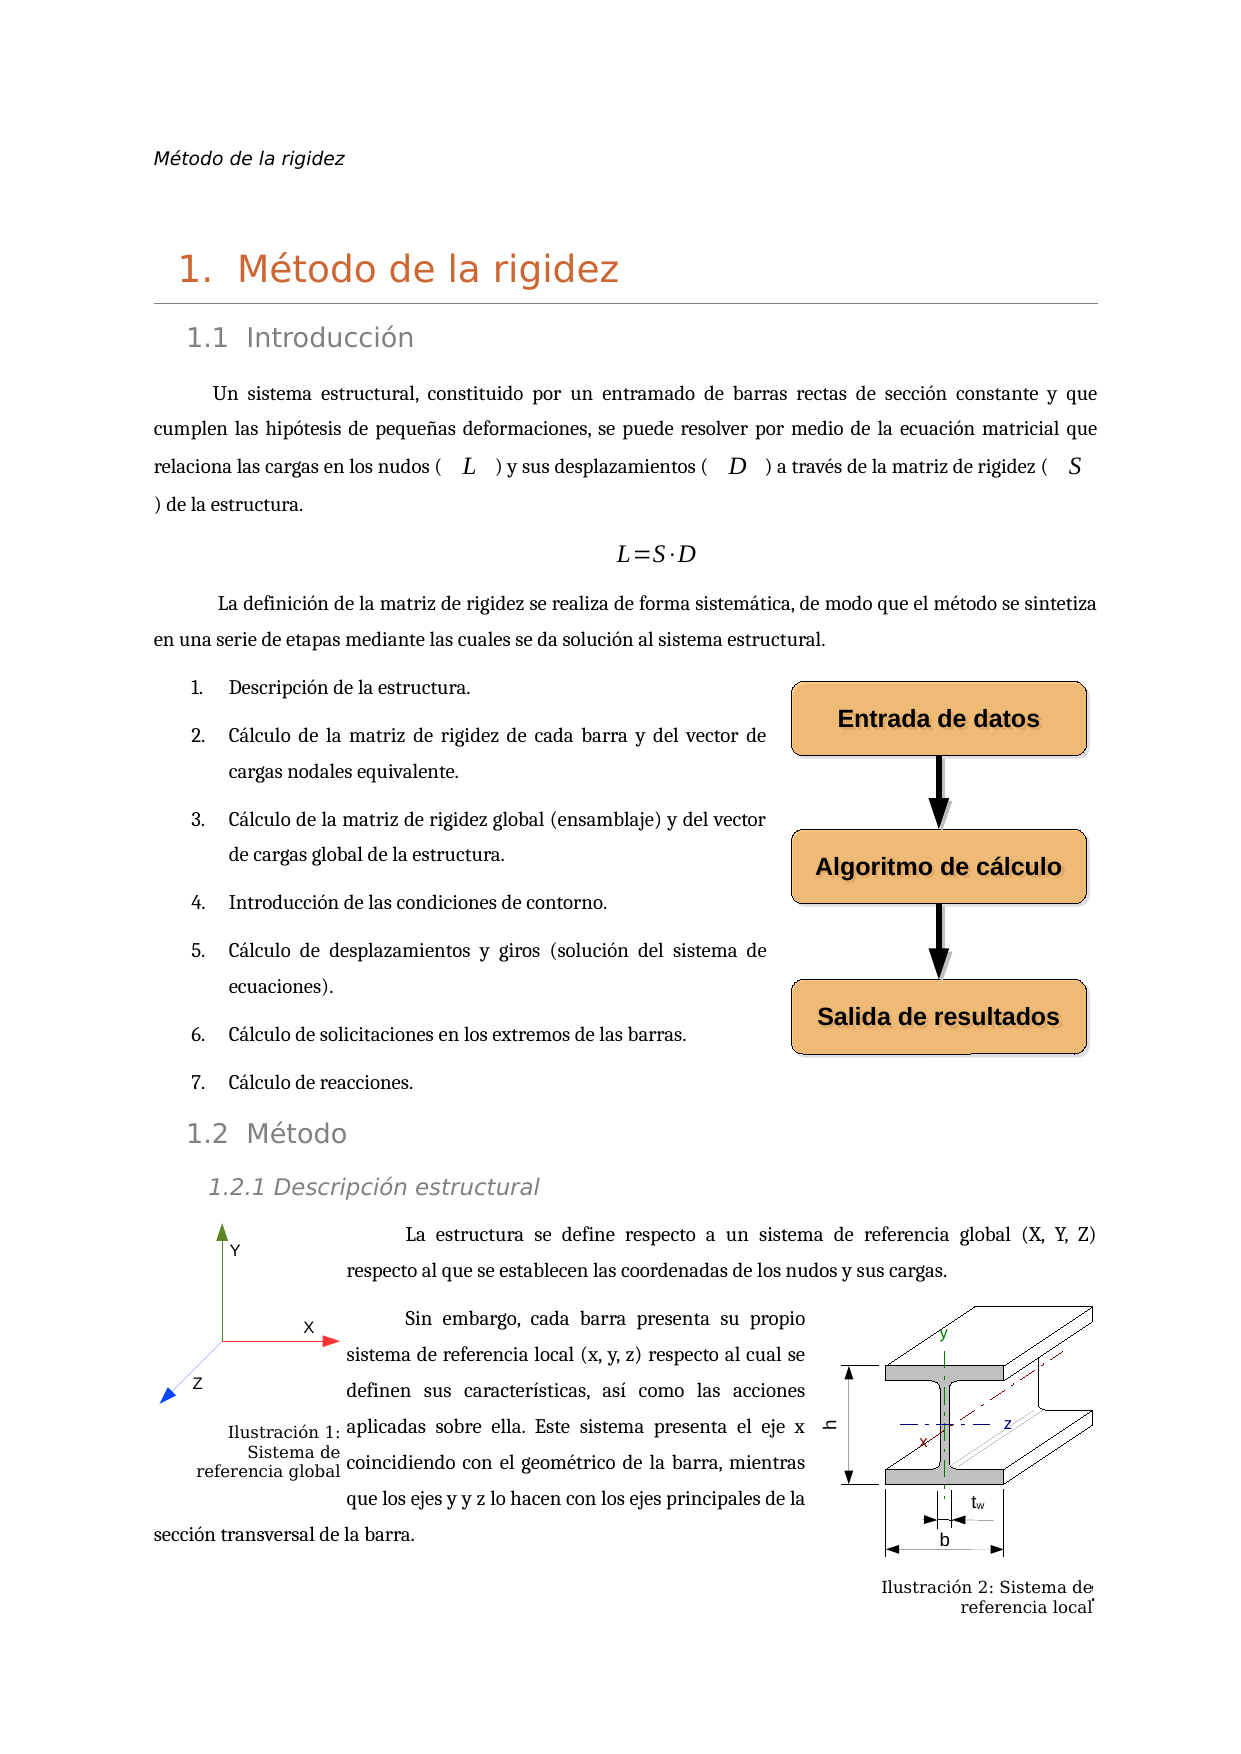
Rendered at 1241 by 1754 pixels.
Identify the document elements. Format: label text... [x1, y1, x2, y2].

list Introducción de las condiciones de contorno. [191, 891, 936, 915]
text La estructura se define respecto a un sistema de referencia global (X, Y, Z) respecto al que se establecen las coordenadas de los nudos y sus cargas. [223, 1223, 1098, 1341]
text Ilustración 2: Sistema de referencia local [812, 1578, 1092, 1617]
list Cálculo de solicitaciones en los extremos de las barras. [191, 1022, 791, 1046]
text Sin embargo, cada barra presenta su propio sistema de referencia local (x, y, z) respecto al cual se definen sus características, así como las acciones aplicadas sobre ella. Este sistema presenta el eje x coincidiendo con el geométrico de la barra, mientras que los ejes y y z lo hacen con los ejes principales de la sección transversal de la barra. [153, 1307, 1098, 1578]
text Un sistema estructural, constituido por un entramado de barras rectas de sección constante y que cumplen las hipótesis de pequeñas deformaciones, se puede resolver por medio de la ecuación matricial que relaciona las cargas en los nudos () y sus desplazamientos () a través de la matriz de rigidez () de la estructura. [153, 381, 1098, 517]
list Descripción de la estructura. [191, 676, 1098, 699]
list Cálculo de reacciones. [191, 1070, 1098, 1094]
subtitle Método [153, 1118, 1098, 1150]
list Cálculo de la matriz de rigidez global (ensamblaje) y del vector de cargas global de la estructura. [944, 807, 1098, 867]
subtitle Introducción [153, 322, 1098, 353]
subtitle Descripción estructural [153, 1174, 1098, 1201]
text Ilustración 1: Sistema de referencia global [159, 1423, 340, 1482]
text La estructura se define respecto a un sistema de referencia global (X, Y, Z) respecto al que se establecen las coordenadas de los nudos y sus cargas. [159, 1342, 340, 1423]
list [944, 939, 1098, 999]
list Cálculo de la matriz de rigidez global (ensamblaje) y del vector de cargas global de la estructura. [191, 807, 938, 867]
text La definición de la matriz de rigidez se realiza de forma sistemática, de modo que el método se sintetiza en una serie de etapas mediante las cuales se da solución al sistema estructural. [153, 592, 1098, 652]
list Cálculo de la matriz de rigidez de cada barra y del vector de cargas nodales equivalente. [191, 723, 936, 783]
text La estructura se define respecto a un sistema de referencia global (X, Y, Z) respecto al que se establecen las coordenadas de los nudos y sus cargas. [153, 1223, 222, 1402]
list [946, 891, 1098, 915]
list Cálculo de desplazamientos y giros (solución del sistema de ecuaciones). [191, 939, 938, 999]
subtitle Método de la rigidez [153, 236, 1098, 304]
list Cálculo de la matriz de rigidez de cada barra y del vector de cargas nodales equivalente. [946, 723, 1098, 783]
